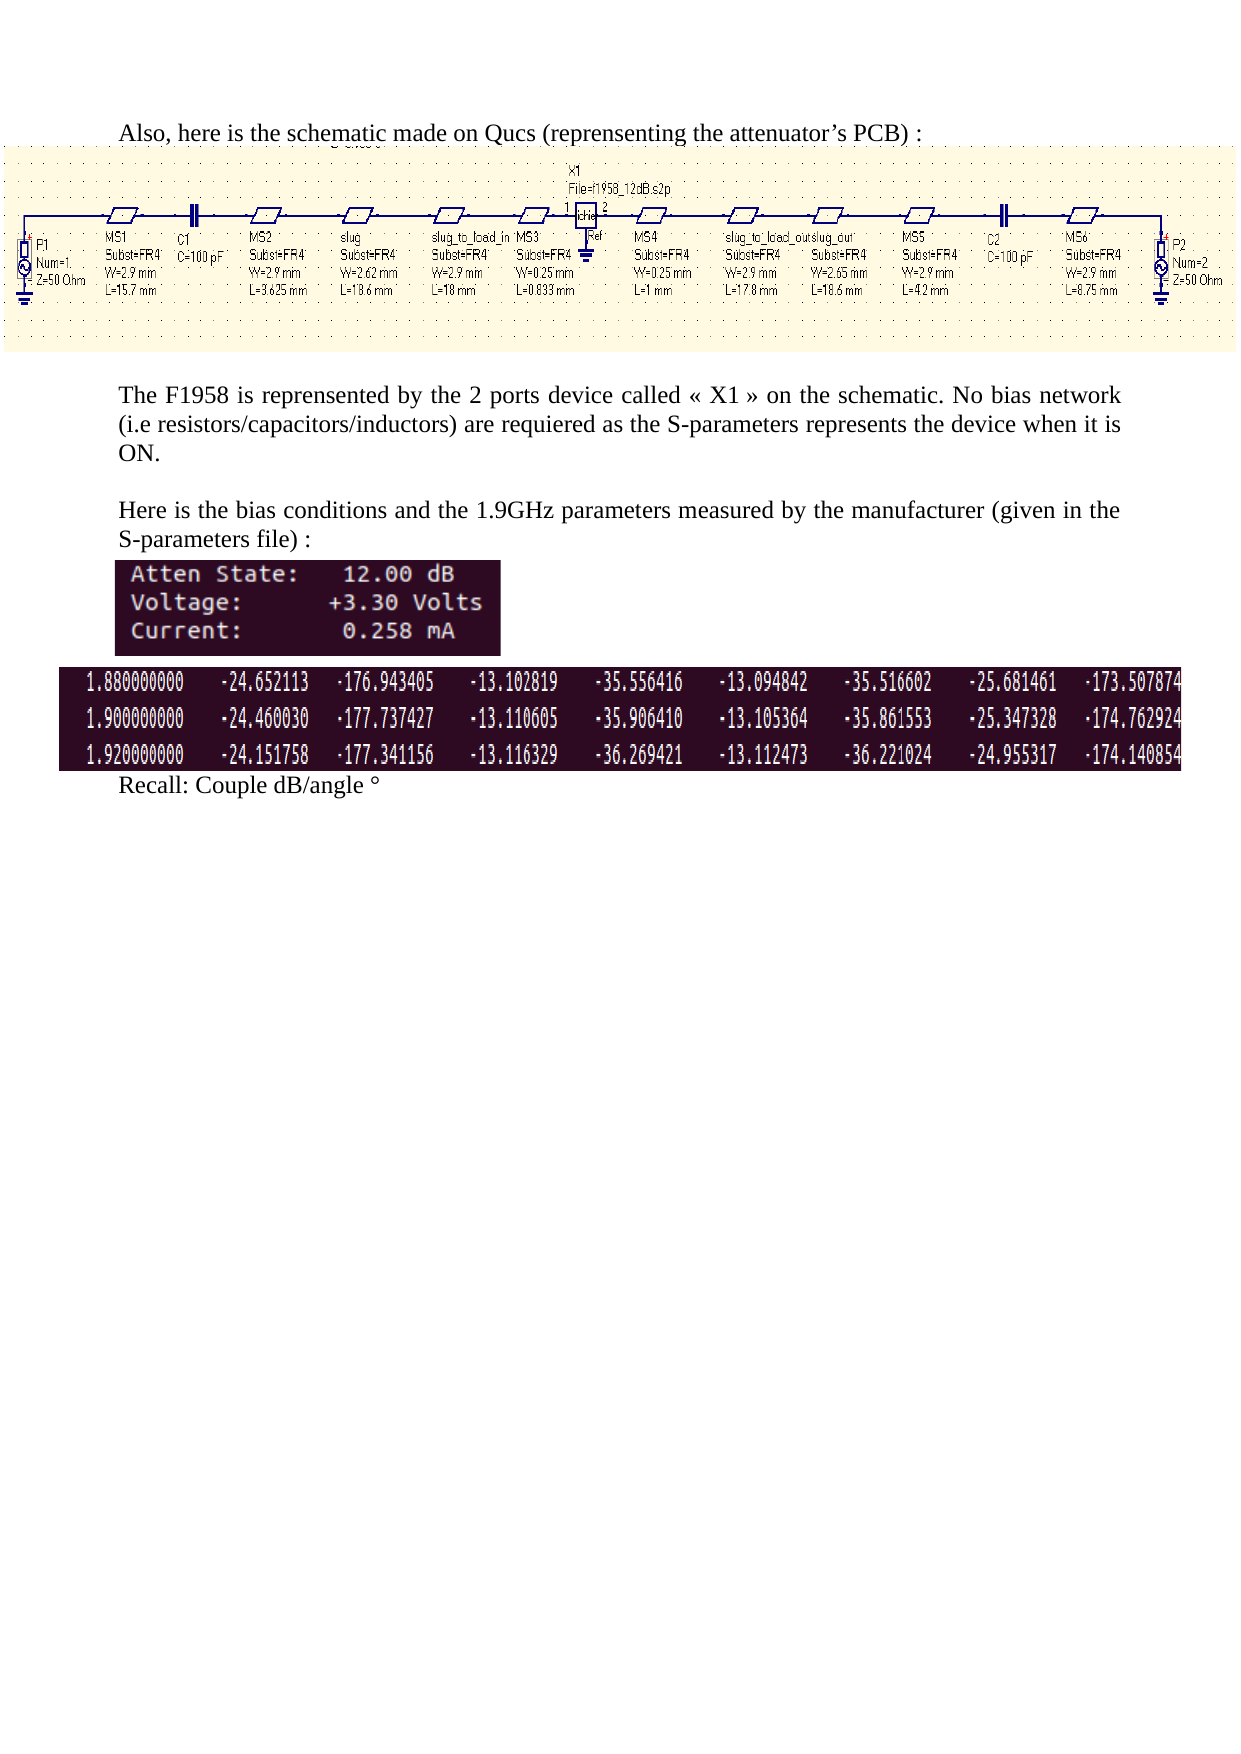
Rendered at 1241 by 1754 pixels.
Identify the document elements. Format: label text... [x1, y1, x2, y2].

text Recall: Couple dB/angle ° [118, 771, 1122, 799]
text Here is the bias conditions and the 1.9GHz parameters measured by the manufacturer (given in the S-parameters file) : [118, 495, 1122, 553]
picture [59, 667, 1182, 771]
text Also, here is the schematic made on Qucs (reprensenting the attenuator’s PCB) : [118, 118, 1122, 146]
picture [114, 560, 501, 656]
picture [4, 146, 1237, 352]
text The F1958 is reprensented by the 2 ports device called « X1 » on the schematic. No bias network (i.e resistors/capacitors/inductors) are requiered as the S-parameters represents the device when it is ON. [118, 380, 1122, 467]
